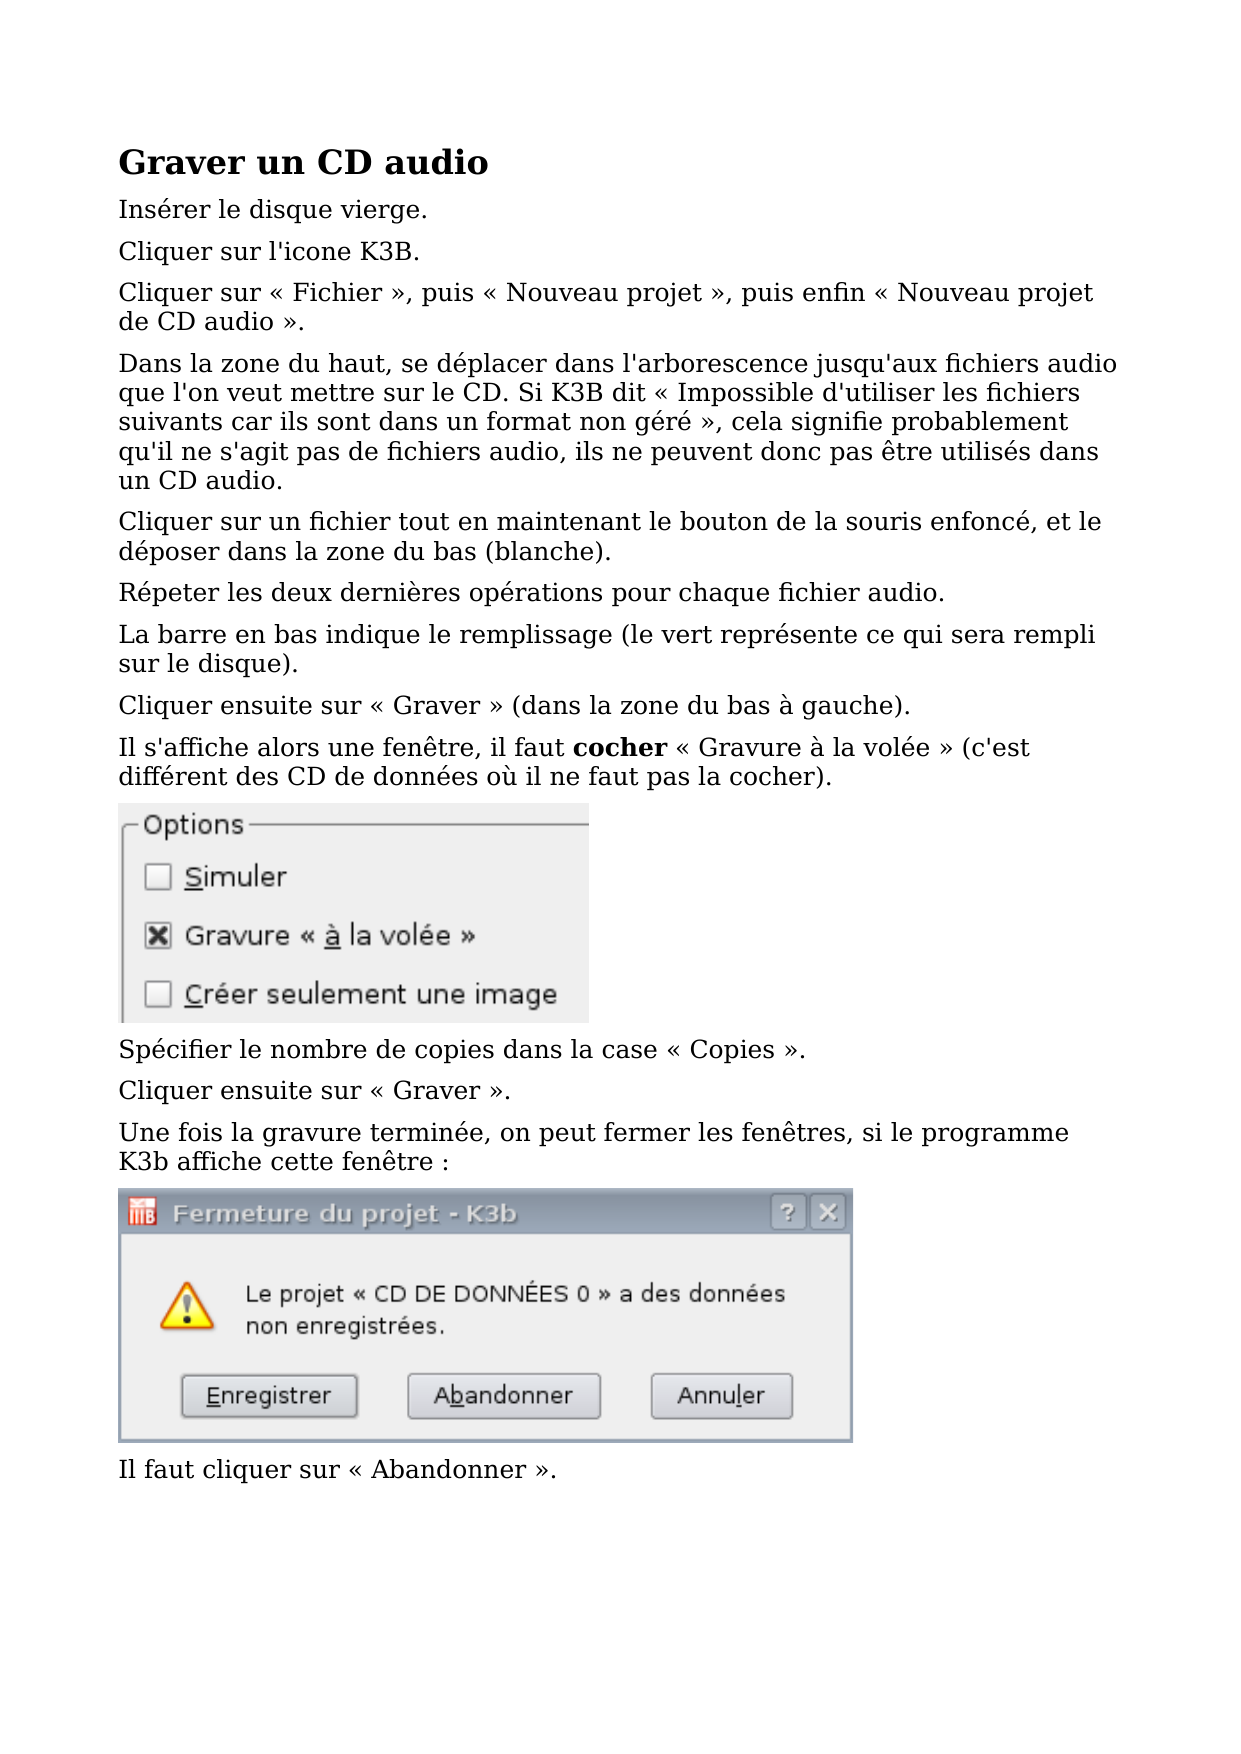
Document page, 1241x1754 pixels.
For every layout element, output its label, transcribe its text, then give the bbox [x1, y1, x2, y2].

text Spécifier le nombre de copies dans la case « Copies ». [118, 1035, 1122, 1064]
text Cliquer ensuite sur « Graver » (dans la zone du bas à gauche). [118, 691, 1122, 720]
text Une fois la gravure terminée, on peut fermer les fenêtres, si le programme K3b affiche cette fenêtre : [118, 1118, 1122, 1176]
text Cliquer sur un fichier tout en maintenant le bouton de la souris enfoncé, et le déposer dans la zone du bas (blanche). [118, 507, 1122, 566]
subtitle Graver un CD audio [118, 143, 1122, 182]
text Insérer le disque vierge. [118, 195, 1122, 224]
text Il s'affiche alors une fenêtre, il faut cocher « Gravure à la volée » (c'est différent des CD de données où il ne faut pas la cocher). [118, 732, 1122, 791]
text Dans la zone du haut, se déplacer dans l'arborescence jusqu'aux fichiers audio que l'on veut mettre sur le CD. Si K3B dit « Impossible d'utiliser les fichiers suivants car ils sont dans un format non géré », cela signifie probablement qu'il ne s'agit pas de fichiers audio, ils ne peuvent donc pas être utilisés dans un CD audio. [118, 349, 1122, 495]
text Il faut cliquer sur « Abandonner ». [118, 1455, 1122, 1484]
picture [118, 803, 589, 1023]
text Cliquer sur « Fichier », puis « Nouveau projet », puis enfin « Nouveau projet de CD audio ». [118, 278, 1122, 337]
text Cliquer sur l'icone K3B. [118, 237, 1122, 266]
text Répeter les deux dernières opérations pour chaque fichier audio. [118, 578, 1122, 607]
text La barre en bas indique le remplissage (le vert représente ce qui sera rempli sur le disque). [118, 620, 1122, 678]
picture [118, 1188, 854, 1443]
text Cliquer ensuite sur « Graver ». [118, 1076, 1122, 1106]
